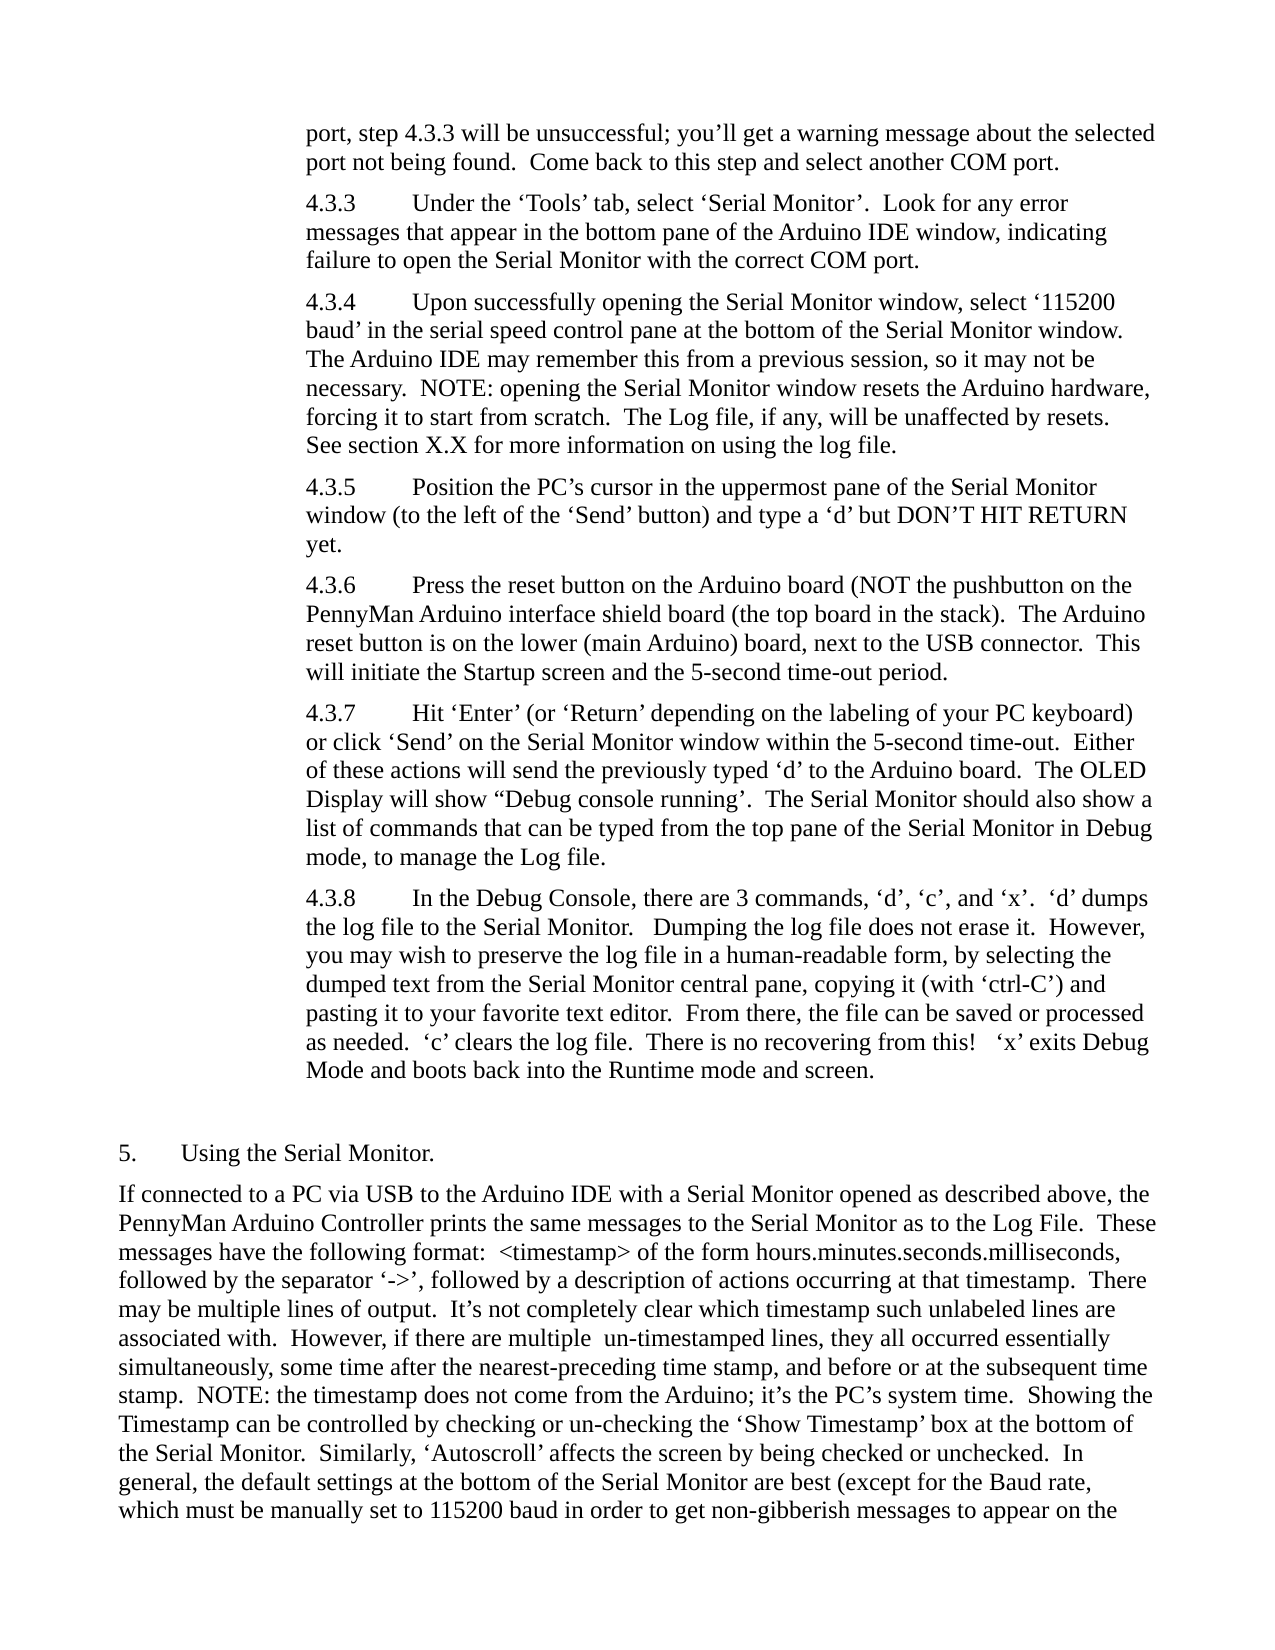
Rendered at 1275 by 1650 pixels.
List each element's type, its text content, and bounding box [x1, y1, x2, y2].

text port, step 4.3.3 will be unsuccessful; you’ll get a warning message about the selected port not being found. Come back to this step and select another COM port. [306, 118, 1157, 176]
text 4.3.4 Upon successfully opening the Serial Monitor window, select ‘115200 baud’ in the serial speed control pane at the bottom of the Serial Monitor window. The Arduino IDE may remember this from a previous session, so it may not be necessary. NOTE: opening the Serial Monitor window resets the Arduino hardware, forcing it to start from scratch. The Log file, if any, will be unaffected by resets. See section X.X for more information on using the log file. [306, 287, 1157, 459]
text 4.3.8 In the Debug Console, there are 3 commands, ‘d’, ‘c’, and ‘x’. ‘d’ dumps the log file to the Serial Monitor. Dumping the log file does not erase it. However, you may wish to preserve the log file in a human-readable form, by selecting the dumped text from the Serial Monitor central pane, copying it (with ‘ctrl-C’) and pasting it to your favorite text editor. From there, the file can be saved or processed as needed. ‘c’ clears the log file. There is no recovering from this! ‘x’ exits Debug Mode and boots back into the Runtime mode and screen. [306, 883, 1157, 1084]
text 4.3.3 Under the ‘Tools’ tab, select ‘Serial Monitor’. Look for any error messages that appear in the bottom pane of the Arduino IDE window, indicating failure to open the Serial Monitor with the correct COM port. [306, 188, 1157, 274]
text 4.3.6 Press the reset button on the Arduino board (NOT the pushbutton on the PennyMan Arduino interface shield board (the top board in the stack). The Arduino reset button is on the lower (main Arduino) board, next to the USB connector. This will initiate the Startup screen and the 5-second time-out period. [306, 571, 1157, 686]
text 4.3.5 Position the PC’s cursor in the uppermost pane of the Serial Monitor window (to the left of the ‘Send’ button) and type a ‘d’ but DON’T HIT RETURN yet. [306, 472, 1157, 558]
text If connected to a PC via USB to the Arduino IDE with a Serial Monitor opened as described above, the PennyMan Arduino Controller prints the same messages to the Serial Monitor as to the Log File. These messages have the following format: <timestamp> of the form hours.minutes.seconds.milliseconds, followed by the separator ‘->’, followed by a description of actions occurring at that timestamp. There may be multiple lines of output. It’s not completely clear which timestamp such unlabeled lines are associated with. However, if there are multiple un-timestamped lines, they all occurred essentially simultaneously, some time after the nearest-preceding time stamp, and before or at the subsequent time stamp. NOTE: the timestamp does not come from the Arduino; it’s the PC’s system time. Showing the Timestamp can be controlled by checking or un-checking the ‘Show Timestamp’ box at the bottom of the Serial Monitor. Similarly, ‘Autoscroll’ affects the screen by being checked or unchecked. In general, the default settings at the bottom of the Serial Monitor are best (except for the Baud rate, which must be manually set to 115200 baud in order to get non-gibberish messages to appear on the [118, 1179, 1157, 1524]
text 5. Using the Serial Monitor. [118, 1138, 1157, 1167]
text 4.3.7 Hit ‘Enter’ (or ‘Return’ depending on the labeling of your PC keyboard) or click ‘Send’ on the Serial Monitor window within the 5-second time-out. Either of these actions will send the previously typed ‘d’ to the Arduino board. The OLED Display will show “Debug console running’. The Serial Monitor should also show a list of commands that can be typed from the top pane of the Serial Monitor in Debug mode, to manage the Log file. [306, 698, 1157, 871]
